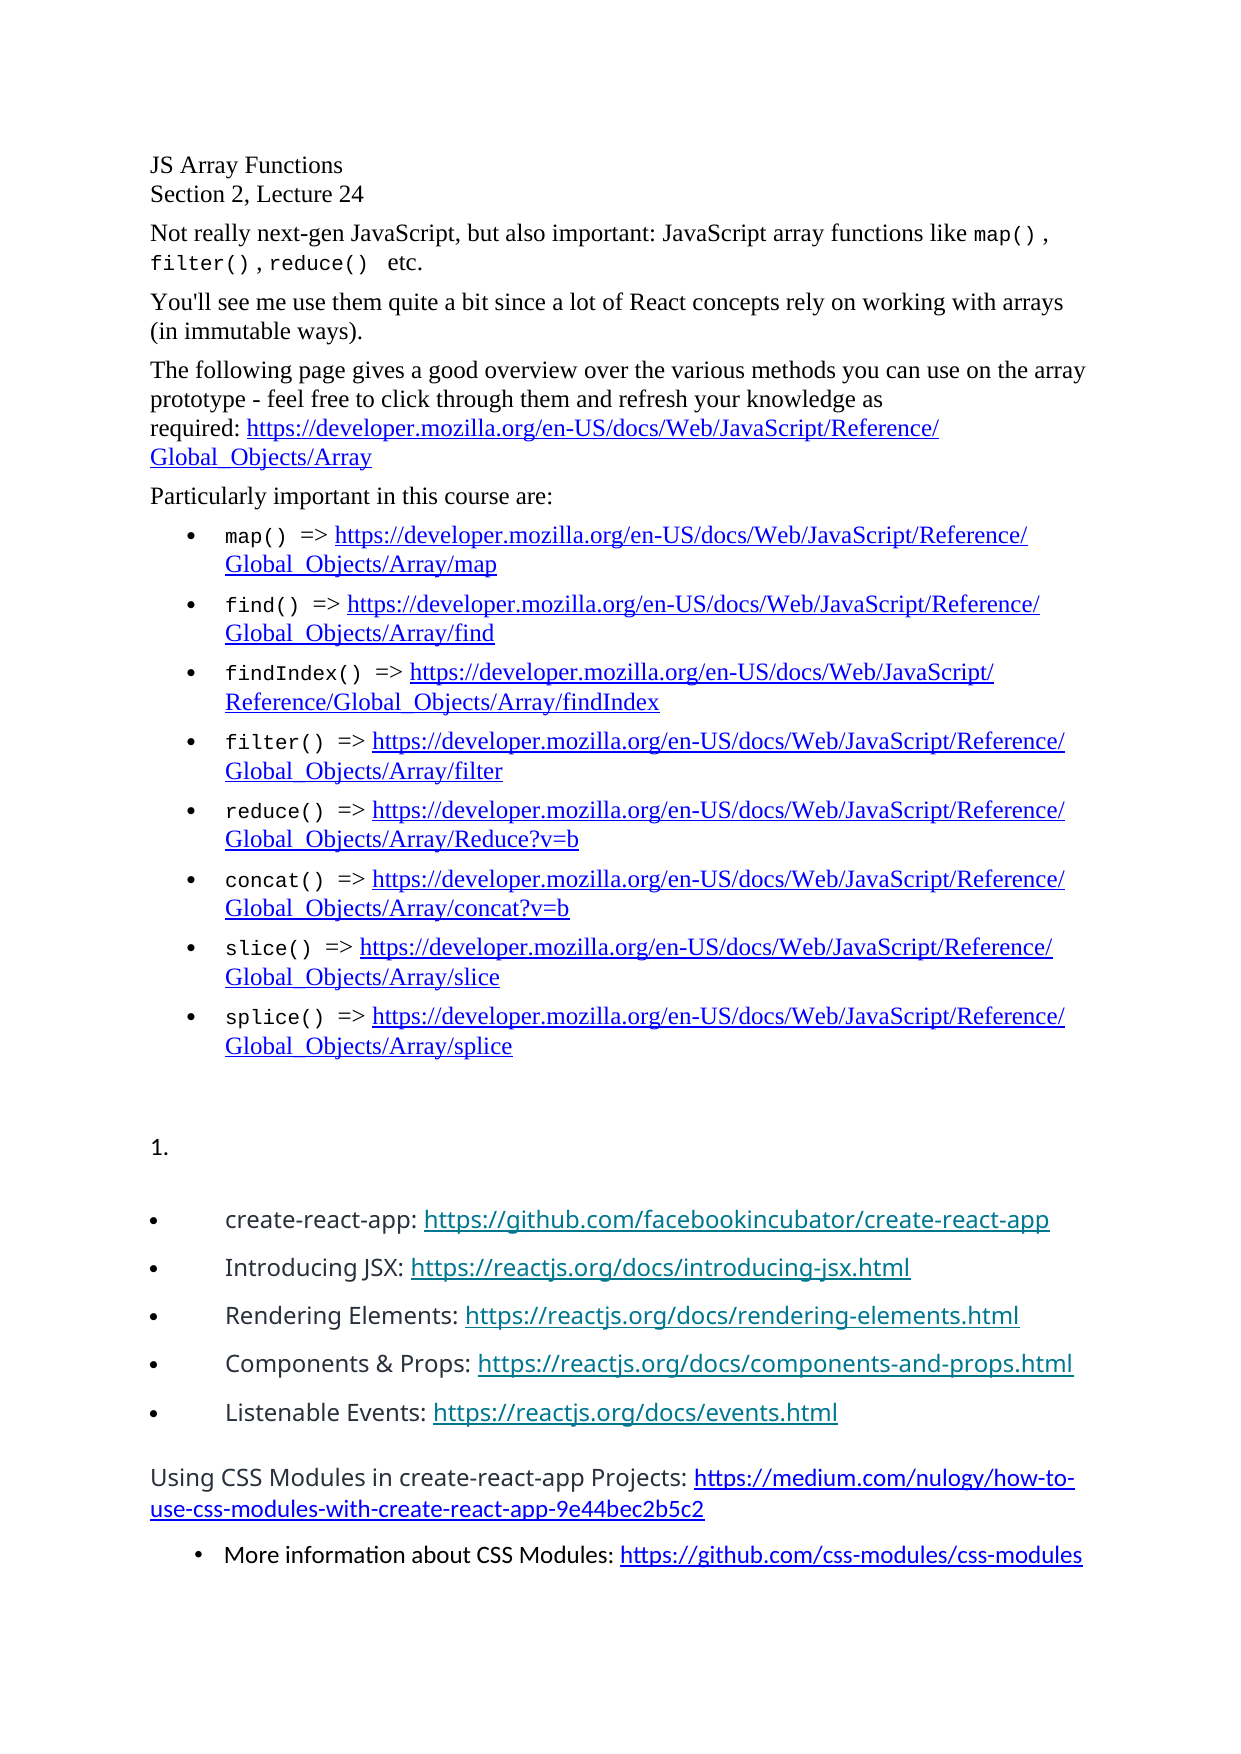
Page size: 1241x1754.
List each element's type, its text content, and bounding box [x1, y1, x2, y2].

list Components & Props: https://reactjs.org/docs/components-and-props.html [150, 1347, 1090, 1380]
list filter() => https://developer.mozilla.org/en-US/docs/Web/JavaScript/Reference/Global_Objects/Array/filter [187, 726, 1090, 784]
list findIndex() => https://developer.mozilla.org/en-US/docs/Web/JavaScript/Reference/Global_Objects/Array/findIndex [187, 657, 1090, 716]
list slice() => https://developer.mozilla.org/en-US/docs/Web/JavaScript/Reference/Global_Objects/Array/slice [187, 932, 1090, 991]
list Introducing JSX: https://reactjs.org/docs/introducing-jsx.html [150, 1251, 1090, 1283]
text You'll see me use them quite a bit since a lot of React concepts rely on working with arrays (in immutable ways). [150, 287, 1090, 345]
text Particularly important in this course are: [150, 481, 1090, 509]
list reduce() => https://developer.mozilla.org/en-US/docs/Web/JavaScript/Reference/Global_Objects/Array/Reduce?v=b [187, 795, 1090, 853]
text JS Array Functions [150, 150, 1090, 179]
list splice() => https://developer.mozilla.org/en-US/docs/Web/JavaScript/Reference/Global_Objects/Array/splice [187, 1001, 1090, 1059]
list find() => https://developer.mozilla.org/en-US/docs/Web/JavaScript/Reference/Global_Objects/Array/find [187, 589, 1090, 647]
list More information about CSS Modules: https://github.com/css-modules/css-modules [194, 1539, 1090, 1570]
text Section 2, Lecture 24 [150, 179, 1090, 207]
list Rendering Elements: https://reactjs.org/docs/rendering-elements.html [150, 1299, 1090, 1332]
text 1. [150, 1131, 1090, 1162]
list concat() => https://developer.mozilla.org/en-US/docs/Web/JavaScript/Reference/Global_Objects/Array/concat?v=b [187, 864, 1090, 922]
list map() => https://developer.mozilla.org/en-US/docs/Web/JavaScript/Reference/Global_Objects/Array/map [187, 520, 1090, 578]
text The following page gives a good overview over the various methods you can use on the array prototype - feel free to click through them and refresh your knowledge as required: https://developer.mozilla.org/en-US/docs/Web/JavaScript/Reference/Global_Objects/Array [150, 355, 1090, 470]
list Listenable Events: https://reactjs.org/docs/events.html Using CSS Modules in create-react-app Projects: https://medium.com/nulogy/how-to-use-css-modules-with-create-react-app-9e44bec2b5c2 [150, 1395, 1090, 1524]
list create-react-app: https://github.com/facebookincubator/create-react-app [150, 1202, 1090, 1235]
text Not really next-gen JavaScript, but also important: JavaScript array functions like map() , filter() , reduce() etc. [150, 218, 1090, 277]
